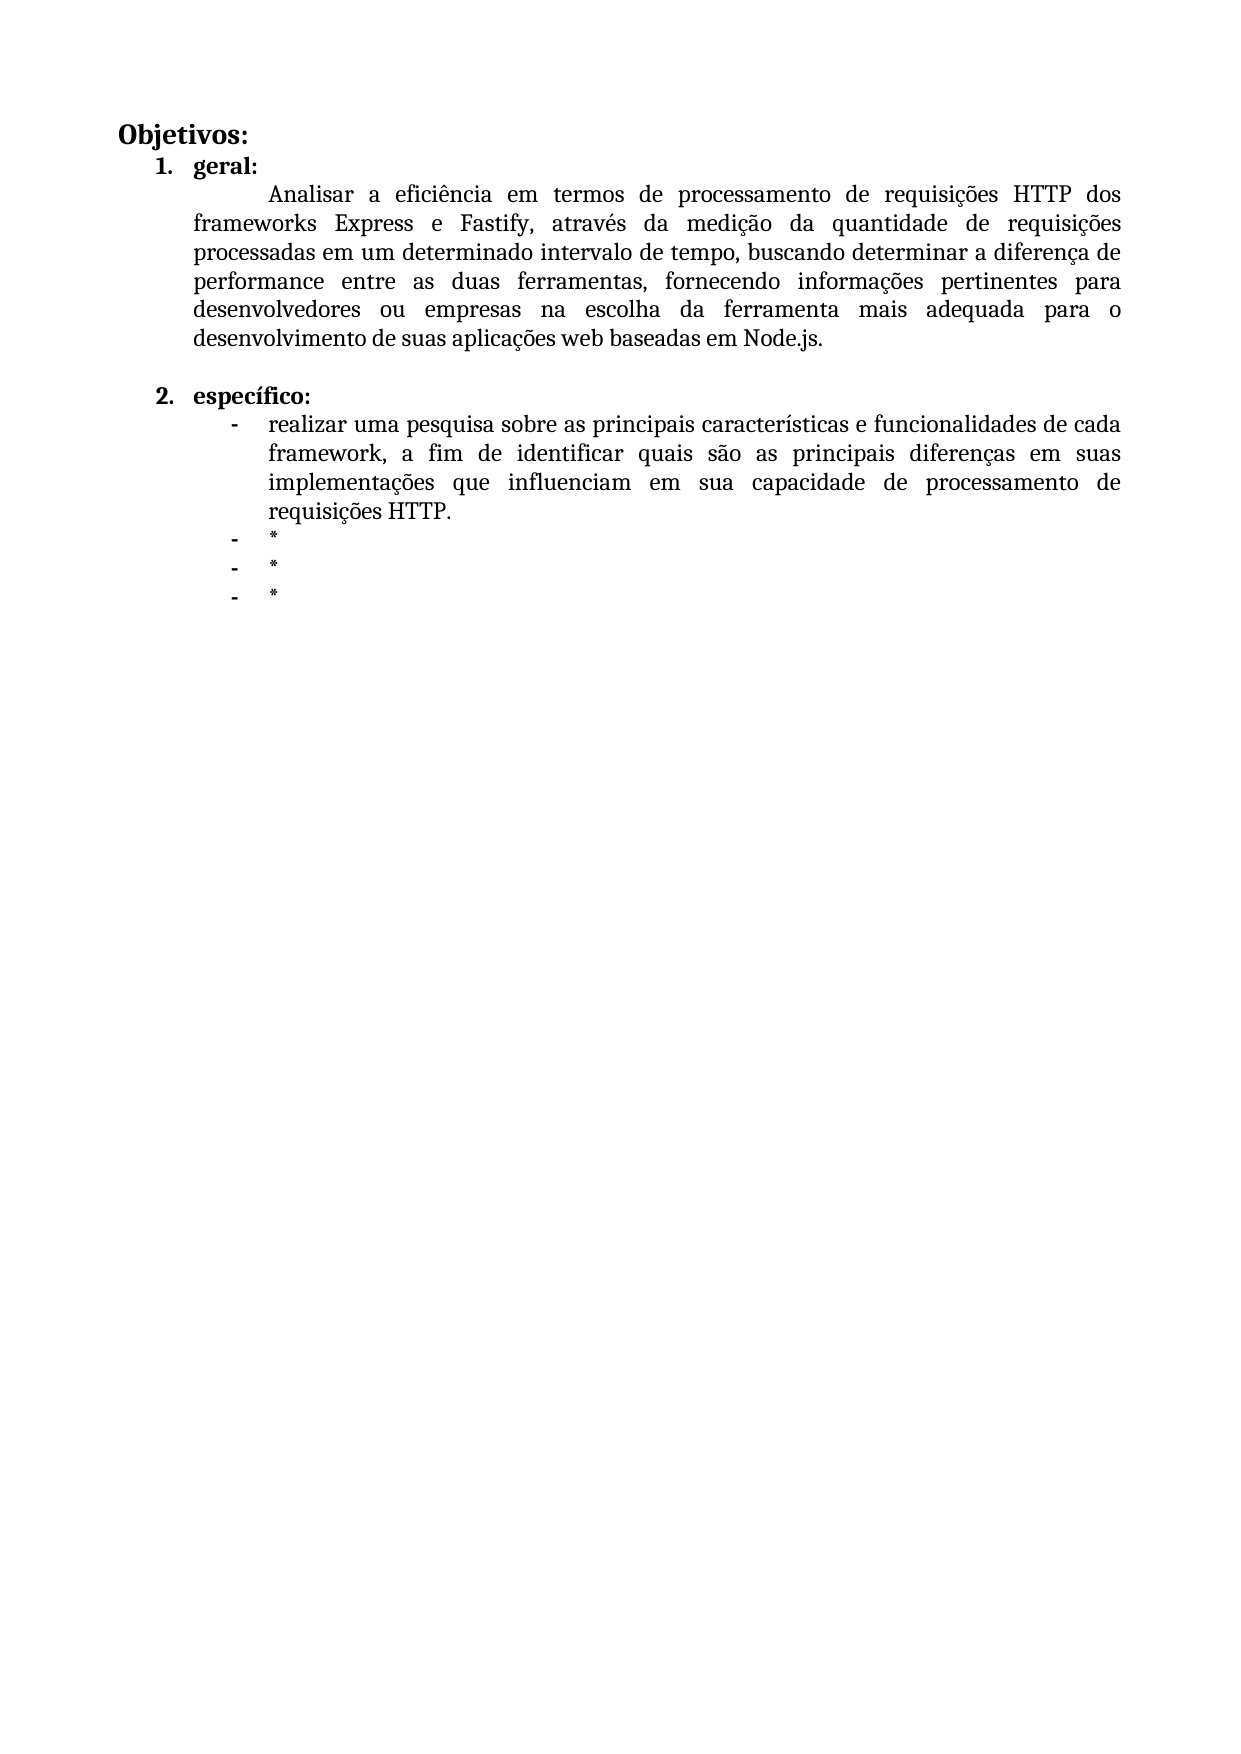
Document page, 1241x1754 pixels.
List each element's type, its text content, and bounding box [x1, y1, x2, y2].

list * [231, 525, 1122, 554]
list realizar uma pesquisa sobre as principais características e funcionalidades de cada framework, a fim de identificar quais são as principais diferenças em suas implementações que influenciam em sua capacidade de processamento de requisições HTTP. [231, 410, 1122, 525]
list * [231, 583, 1122, 612]
text Objetivos: [118, 118, 1122, 152]
list geral: [156, 152, 1122, 180]
text Analisar a eficiência em termos de processamento de requisições HTTP dos frameworks Express e Fastify, através da medição da quantidade de requisições processadas em um determinado intervalo de tempo, buscando determinar a diferença de performance entre as duas ferramentas, fornecendo informações pertinentes para desenvolvedores ou empresas na escolha da ferramenta mais adequada para o desenvolvimento de suas aplicações web baseadas em Node.js. [193, 180, 1122, 353]
list específico: [156, 382, 1122, 410]
list * [231, 554, 1122, 583]
